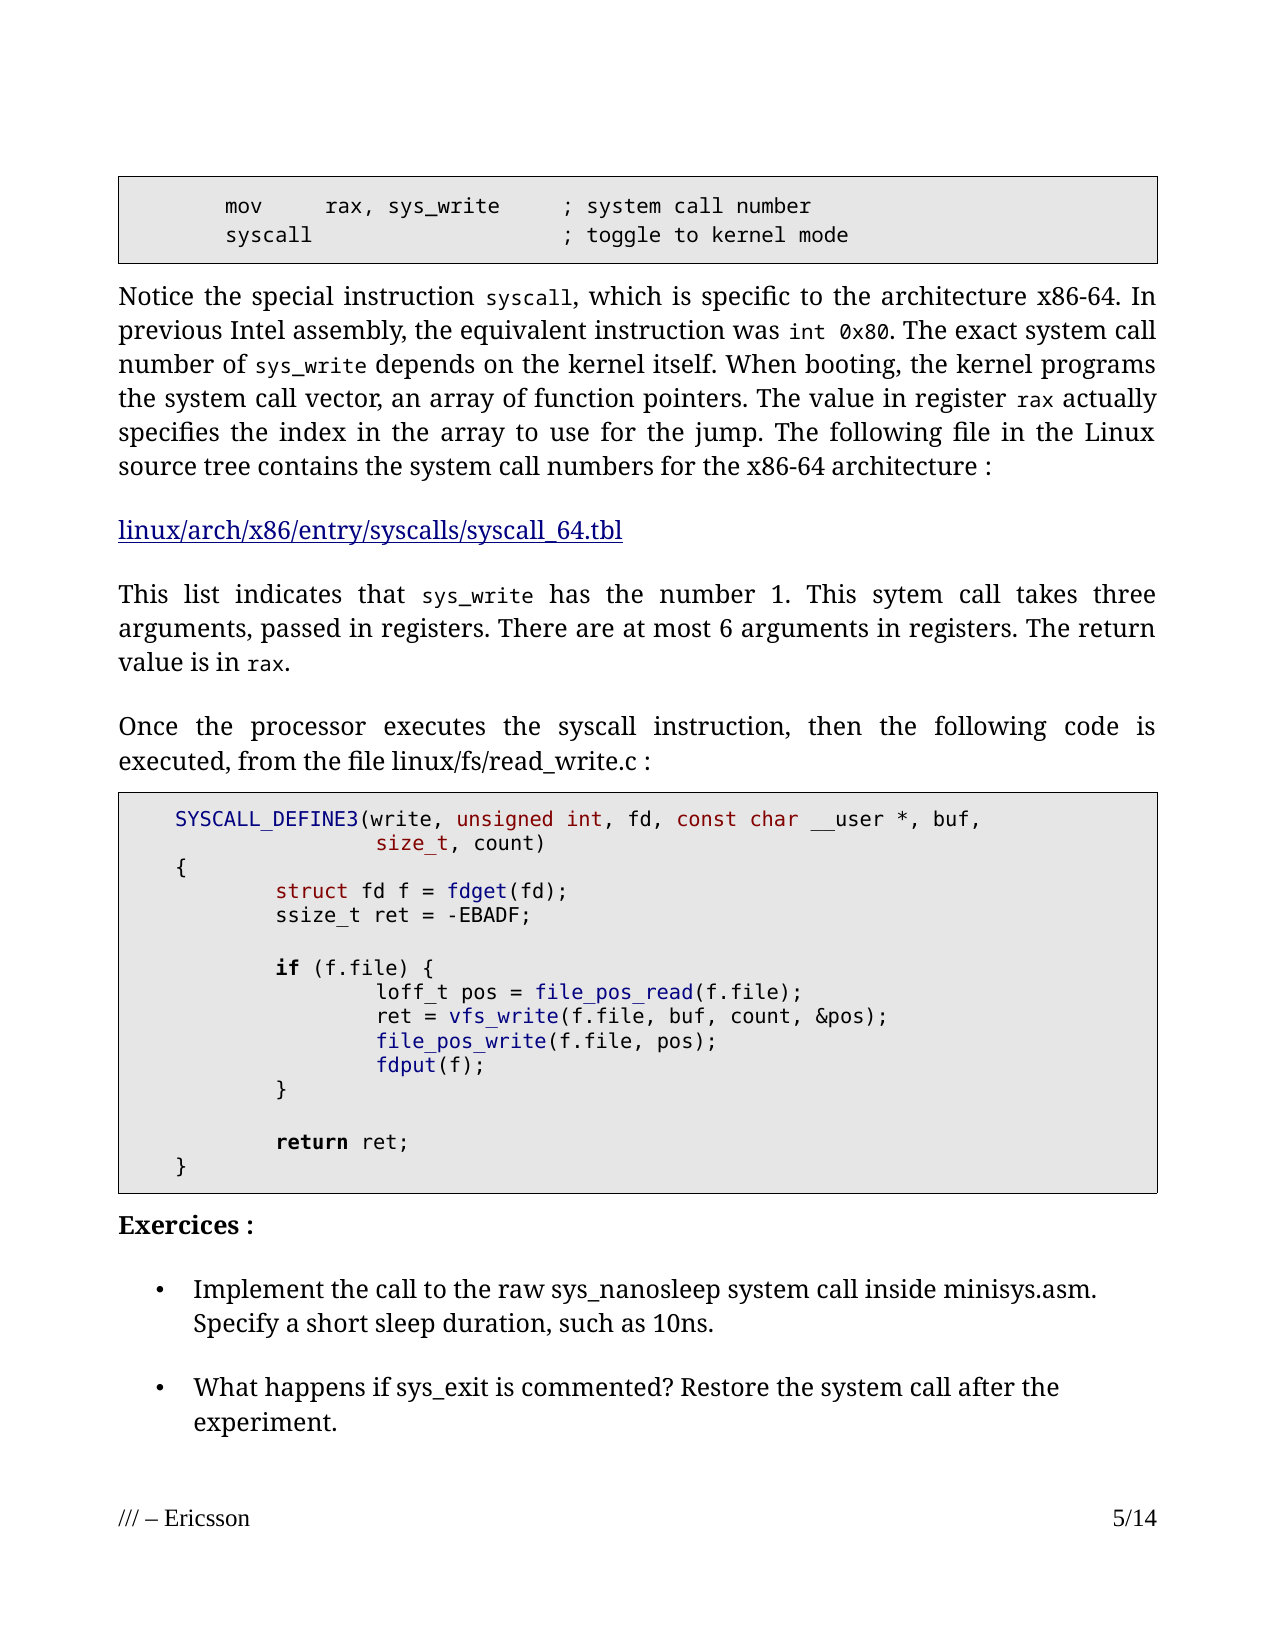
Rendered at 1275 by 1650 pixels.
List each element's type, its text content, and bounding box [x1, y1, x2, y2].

text Notice the special instruction syscall, which is specific to the architecture x86-64. In previous Intel assembly, the equivalent instruction was int 0x80. The exact system call number of sys_write depends on the kernel itself. When booting, the kernel programs the system call vector, an array of function pointers. The value in register rax actually specifies the index in the array to use for the jump. The following file in the Linux source tree contains the system call numbers for the x86-64 architecture : [118, 278, 1157, 483]
text struct fd f = fdget(fd); [119, 864, 1157, 888]
text linux/arch/x86/entry/syscalls/syscall_64.tbl [118, 513, 1157, 547]
text size_t, count) [119, 816, 1157, 840]
text This list indicates that sys_write has the number 1. This sytem call takes three arguments, passed in registers. There are at most 6 arguments in registers. The return value is in rax. [118, 577, 1157, 679]
text ssize_t ret = -EBADF; [119, 888, 1157, 912]
text } [119, 1139, 1157, 1193]
text loff_t pos = file_pos_read(f.file); [119, 965, 1157, 989]
text Once the processor executes the syscall instruction, then the following code is executed, from the file linux/fs/read_write.c : [118, 709, 1157, 777]
text if (f.file) { [119, 941, 1157, 965]
text mov rax, sys_write ; system call number [119, 177, 1157, 205]
text { [119, 840, 1157, 864]
text { [501, 840, 506, 849]
text file_pos_write(f.file, pos); [119, 1013, 1157, 1038]
text { [488, 840, 494, 849]
list What happens if sys_exit is commented? Restore the system call after the experiment. [156, 1370, 1157, 1438]
text SYSCALL_DEFINE3(write, unsigned int, fd, const char __user *, buf, [119, 793, 1157, 816]
text } [119, 1062, 1157, 1086]
text fdput(f); [119, 1038, 1157, 1062]
list Implement the call to the raw sys_nanosleep system call inside minisys.asm. Specify a short sleep duration, such as 10ns. [156, 1272, 1157, 1340]
text ret = vfs_write(f.file, buf, count, &pos); [119, 989, 1157, 1013]
text } [416, 1062, 421, 1071]
text return ret; [119, 1115, 1157, 1139]
text } [404, 1062, 409, 1071]
text } [390, 1062, 396, 1071]
text syscall ; toggle to kernel mode [119, 205, 1157, 263]
text Exercices : [118, 1208, 1157, 1242]
